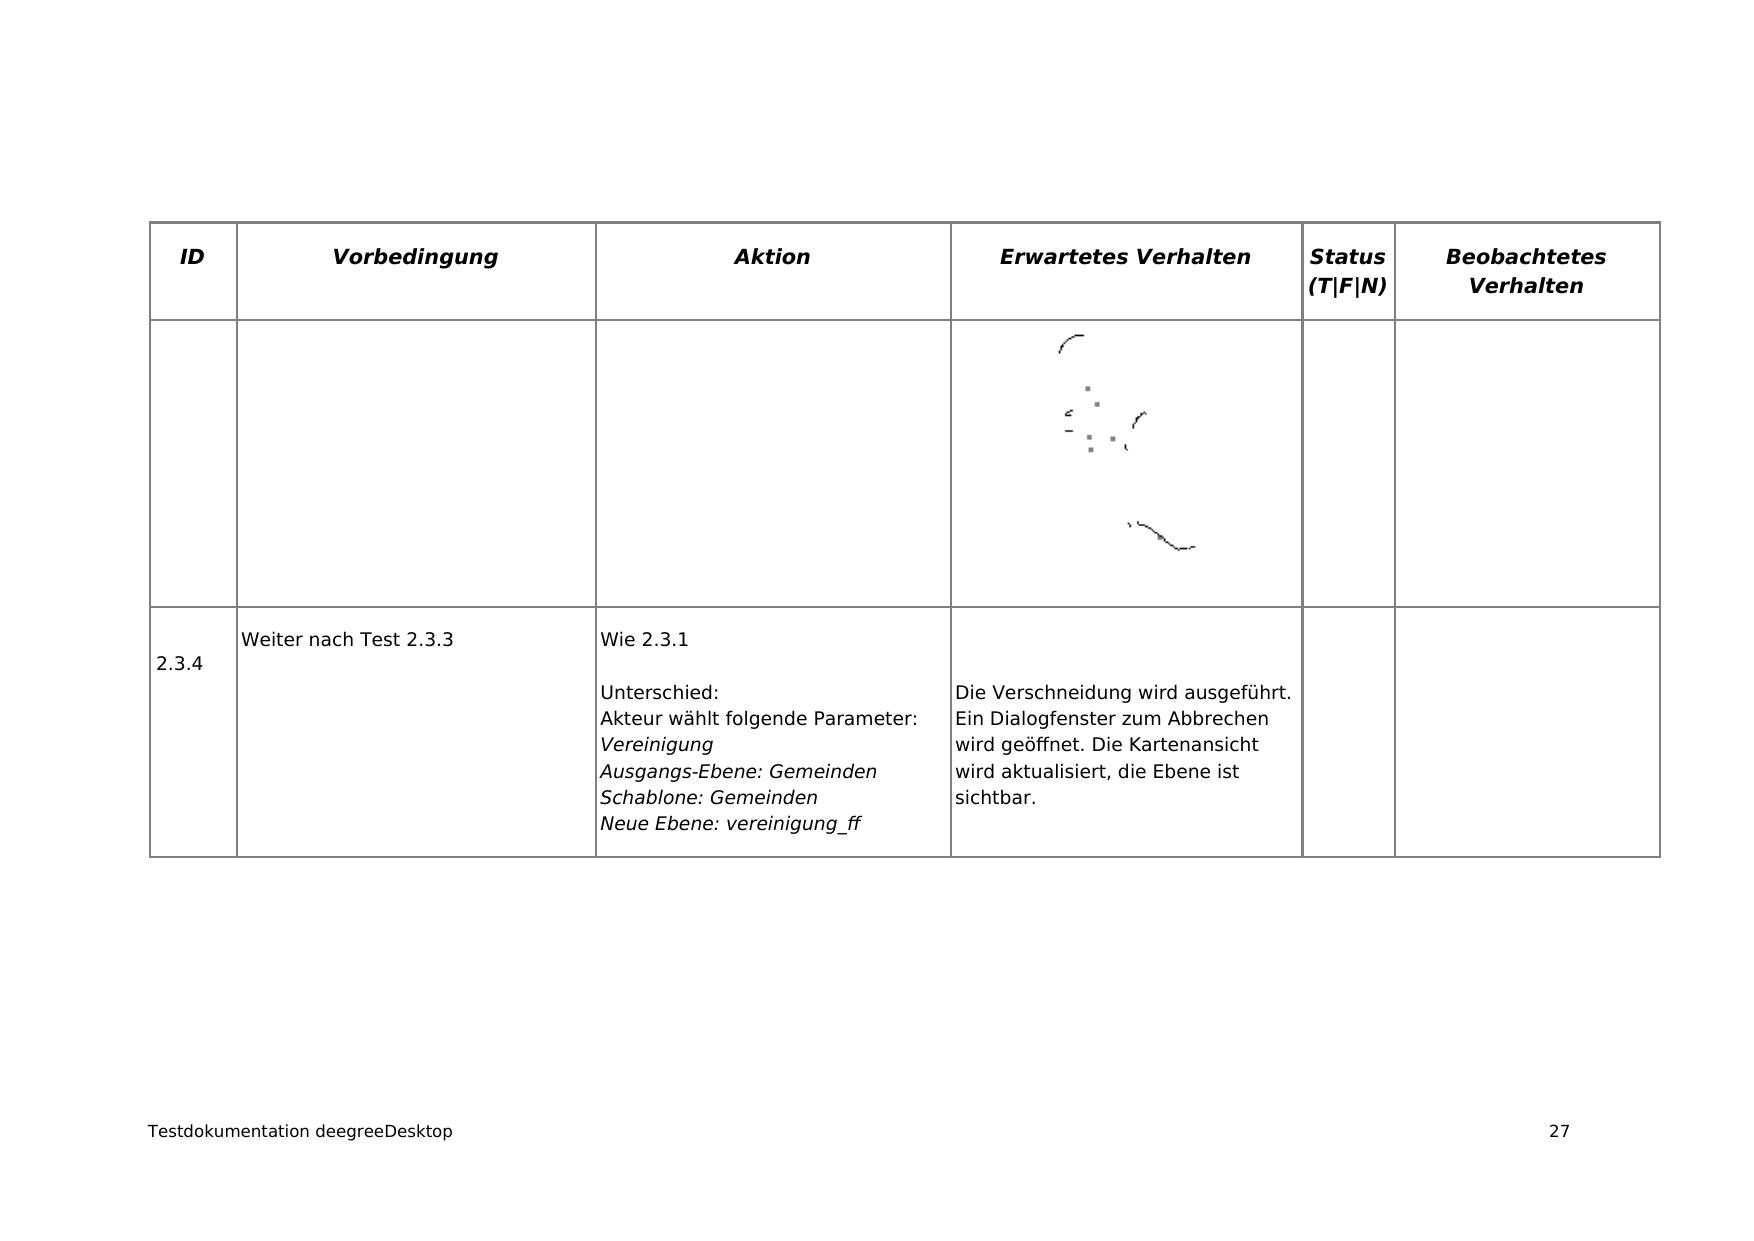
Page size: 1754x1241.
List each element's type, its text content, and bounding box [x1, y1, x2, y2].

table_header ID [151, 224, 236, 319]
table_cell [151, 608, 236, 856]
table_header Aktion [597, 224, 950, 319]
table_cell [952, 321, 1301, 606]
table_cell [238, 321, 595, 606]
table_cell [1304, 321, 1394, 606]
table_cell [151, 321, 236, 606]
picture [1009, 324, 1244, 559]
table_cell [1396, 608, 1659, 856]
table_cell [1304, 608, 1394, 856]
table_cell [1396, 321, 1659, 606]
table_header Erwartetes Verhalten [952, 224, 1301, 319]
table_cell Die Verschneidung wird ausgeführt. Ein Dialogfenster zum Abbrechen wird geöffnet. Die Kartenansicht wird aktualisiert, die Ebene ist sichtbar. [952, 608, 1301, 856]
table_header Status (T|F|N) [1304, 224, 1394, 319]
table_cell Weiter nach Test 2.3.3 [238, 608, 595, 856]
table_header Beobachtetes Verhalten [1396, 224, 1659, 319]
table_cell [597, 321, 950, 606]
table_header Vorbedingung [238, 224, 595, 319]
table_cell Wie 2.3.1 Unterschied: Akteur wählt folgende Parameter: Vereinigung Ausgangs-Ebene: Gemeinden Schablone: Gemeinden Neue Ebene: vereinigung_ff [597, 608, 950, 856]
